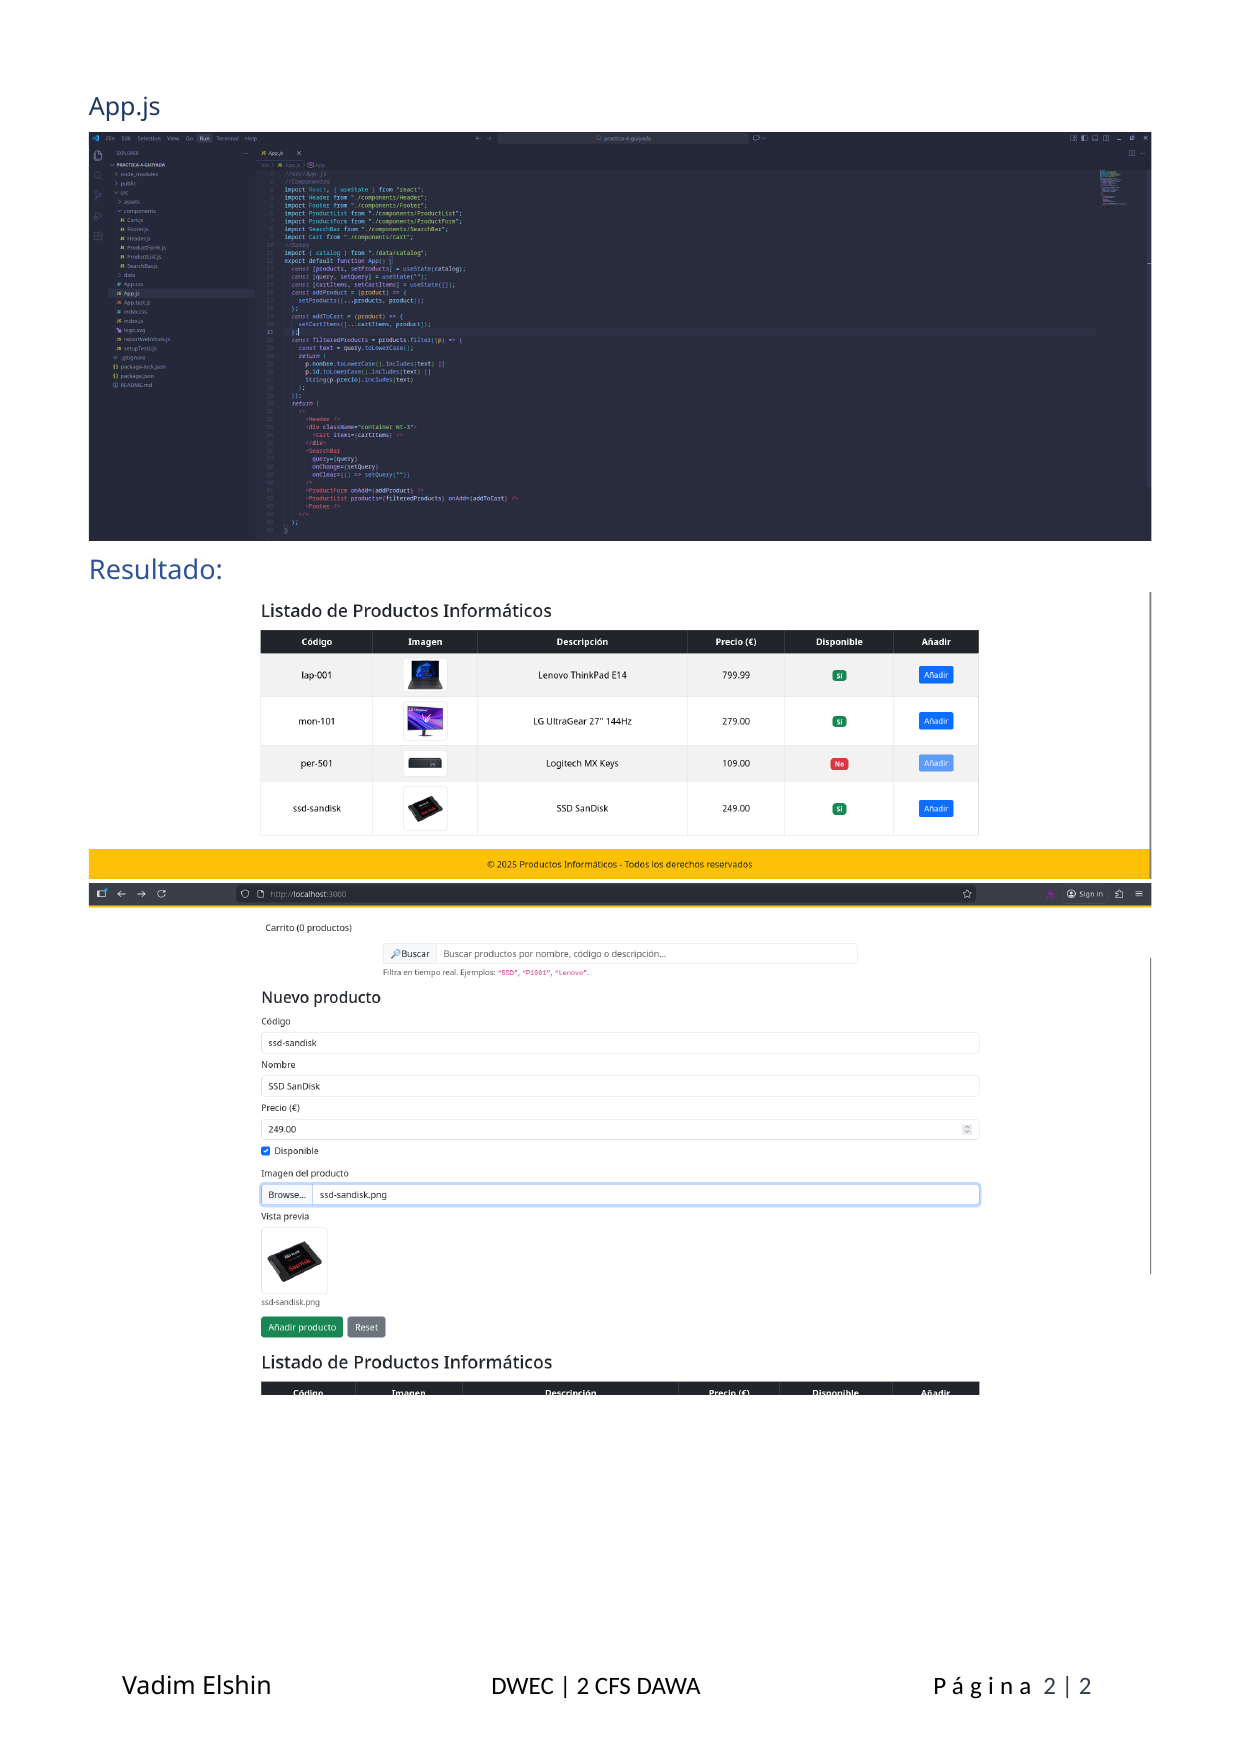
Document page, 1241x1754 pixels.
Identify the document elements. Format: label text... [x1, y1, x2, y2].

picture [88, 883, 1152, 1395]
subtitle Resultado: [89, 550, 1152, 587]
picture [88, 132, 1152, 541]
subtitle App.js [89, 89, 1152, 123]
picture [88, 592, 1152, 879]
